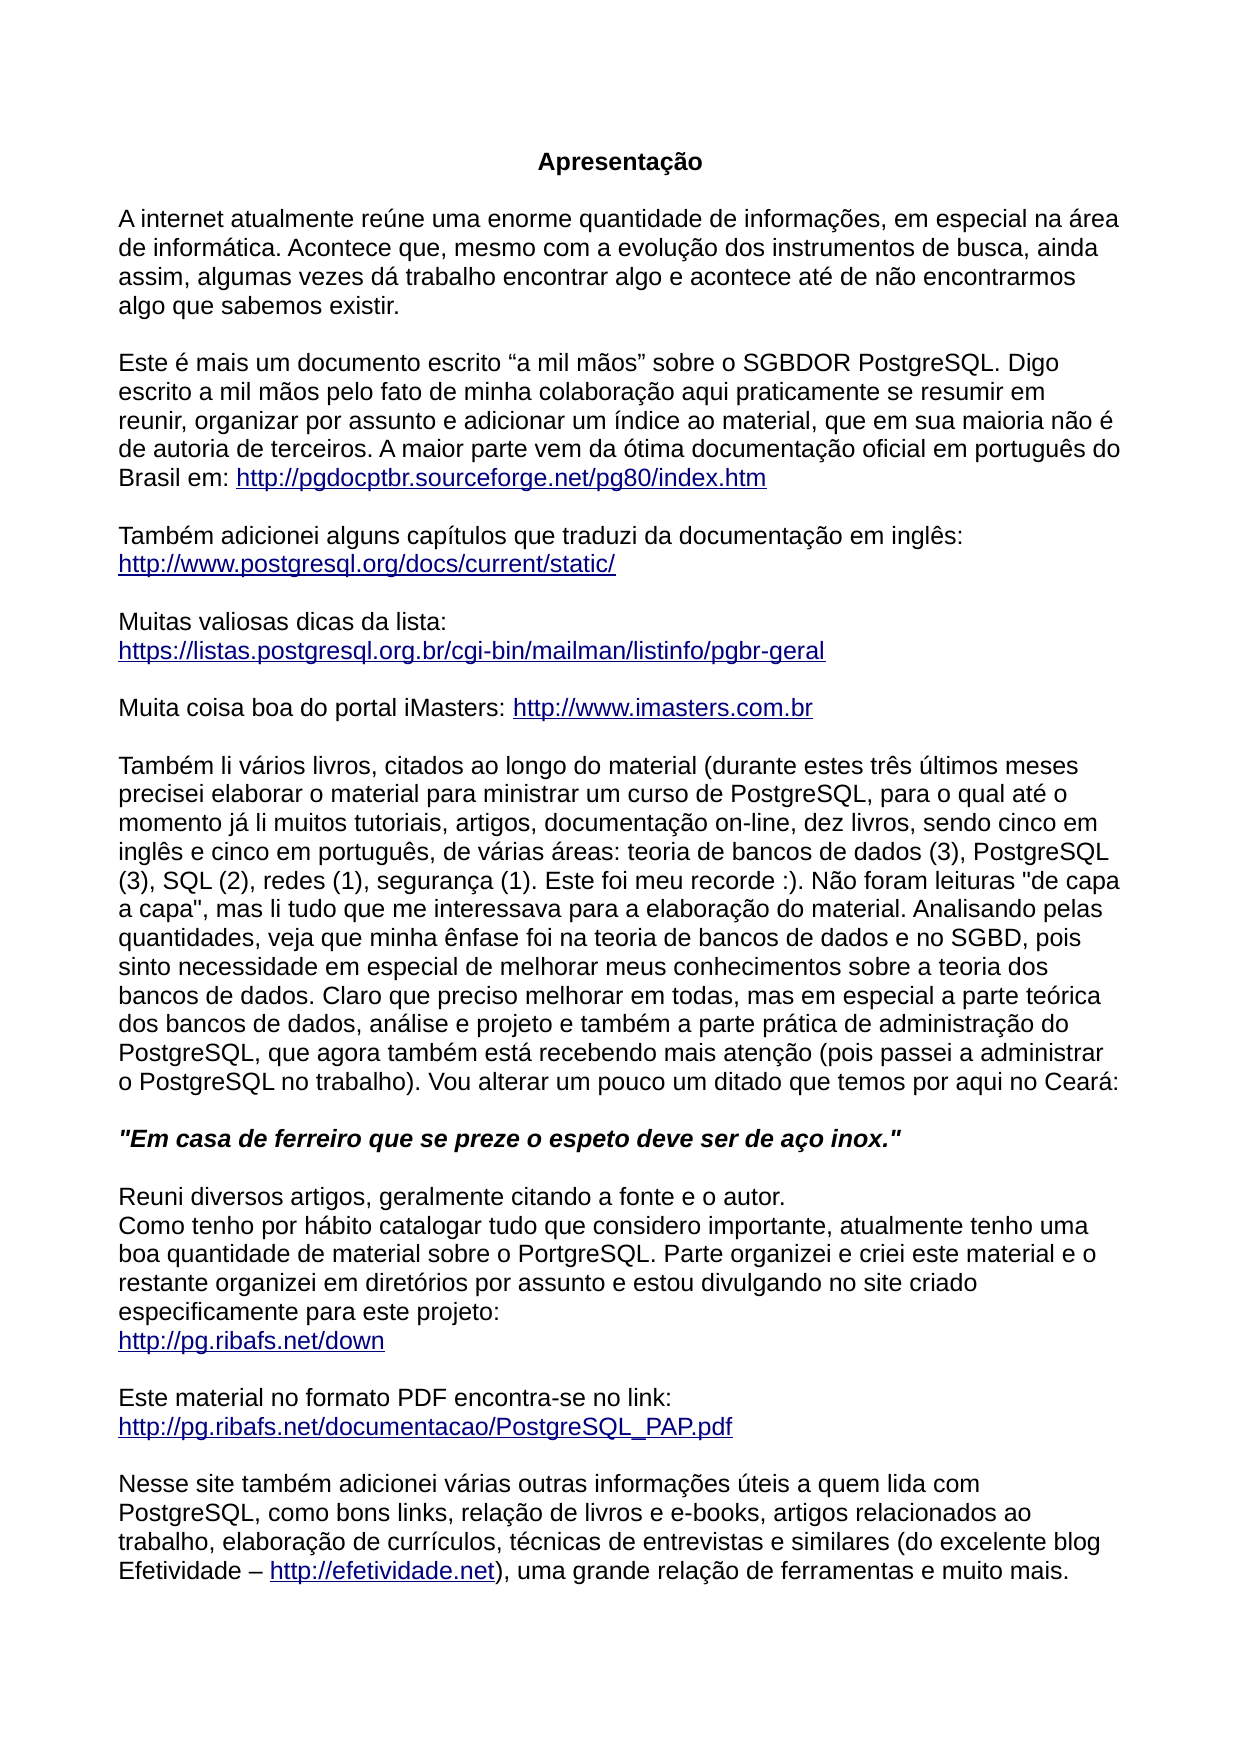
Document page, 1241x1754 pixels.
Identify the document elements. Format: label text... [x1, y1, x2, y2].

text Reuni diversos artigos, geralmente citando a fonte e o autor. [118, 1182, 1122, 1211]
text Como tenho por hábito catalogar tudo que considero importante, atualmente tenho uma boa quantidade de material sobre o PortgreSQL. Parte organizei e criei este material e o restante organizei em diretórios por assunto e estou divulgando no site criado especificamente para este projeto: [118, 1211, 1122, 1326]
text Apresentação [118, 147, 1122, 176]
text http://www.postgresql.org/docs/current/static/ [118, 549, 1122, 578]
text A internet atualmente reúne uma enorme quantidade de informações, em especial na área de informática. Acontece que, mesmo com a evolução dos instrumentos de busca, ainda assim, algumas vezes dá trabalho encontrar algo e acontece até de não encontrarmos algo que sabemos existir. [118, 204, 1122, 319]
text Muita coisa boa do portal iMasters: http://www.imasters.com.br [118, 693, 1122, 722]
text Muitas valiosas dicas da lista: [118, 607, 1122, 636]
text Também li vários livros, citados ao longo do material (durante estes três últimos meses precisei elaborar o material para ministrar um curso de PostgreSQL, para o qual até o momento já li muitos tutoriais, artigos, documentação on-line, dez livros, sendo cinco em inglês e cinco em português, de várias áreas: teoria de bancos de dados (3), PostgreSQL (3), SQL (2), redes (1), segurança (1). Este foi meu recorde :). Não foram leituras "de capa a capa", mas li tudo que me interessava para a elaboração do material. Analisando pelas quantidades, veja que minha ênfase foi na teoria de bancos de dados e no SGBD, pois sinto necessidade em especial de melhorar meus conhecimentos sobre a teoria dos bancos de dados. Claro que preciso melhorar em todas, mas em especial a parte teórica dos bancos de dados, análise e projeto e também a parte prática de administração do PostgreSQL, que agora também está recebendo mais atenção (pois passei a administrar o PostgreSQL no trabalho). Vou alterar um pouco um ditado que temos por aqui no Ceará: [118, 722, 1122, 1096]
text "Em casa de ferreiro que se preze o espeto deve ser de aço inox." [118, 1124, 1122, 1153]
text https://listas.postgresql.org.br/cgi-bin/mailman/listinfo/pgbr-geral [118, 636, 1122, 664]
text http://pg.ribafs.net/documentacao/PostgreSQL_PAP.pdf [118, 1412, 1122, 1441]
text Também adicionei alguns capítulos que traduzi da documentação em inglês: [118, 521, 1122, 549]
text Nesse site também adicionei várias outras informações úteis a quem lida com PostgreSQL, como bons links, relação de livros e e-books, artigos relacionados ao trabalho, elaboração de currículos, técnicas de entrevistas e similares (do excelente blog Efetividade – http://efetividade.net), uma grande relação de ferramentas e muito mais. [118, 1469, 1122, 1584]
text Este material no formato PDF encontra-se no link: [118, 1383, 1122, 1412]
text Este é mais um documento escrito “a mil mãos” sobre o SGBDOR PostgreSQL. Digo escrito a mil mãos pelo fato de minha colaboração aqui praticamente se resumir em reunir, organizar por assunto e adicionar um índice ao material, que em sua maioria não é de autoria de terceiros. A maior parte vem da ótima documentação oficial em português do Brasil em: http://pgdocptbr.sourceforge.net/pg80/index.htm [118, 348, 1122, 492]
text http://pg.ribafs.net/down [118, 1326, 1122, 1354]
